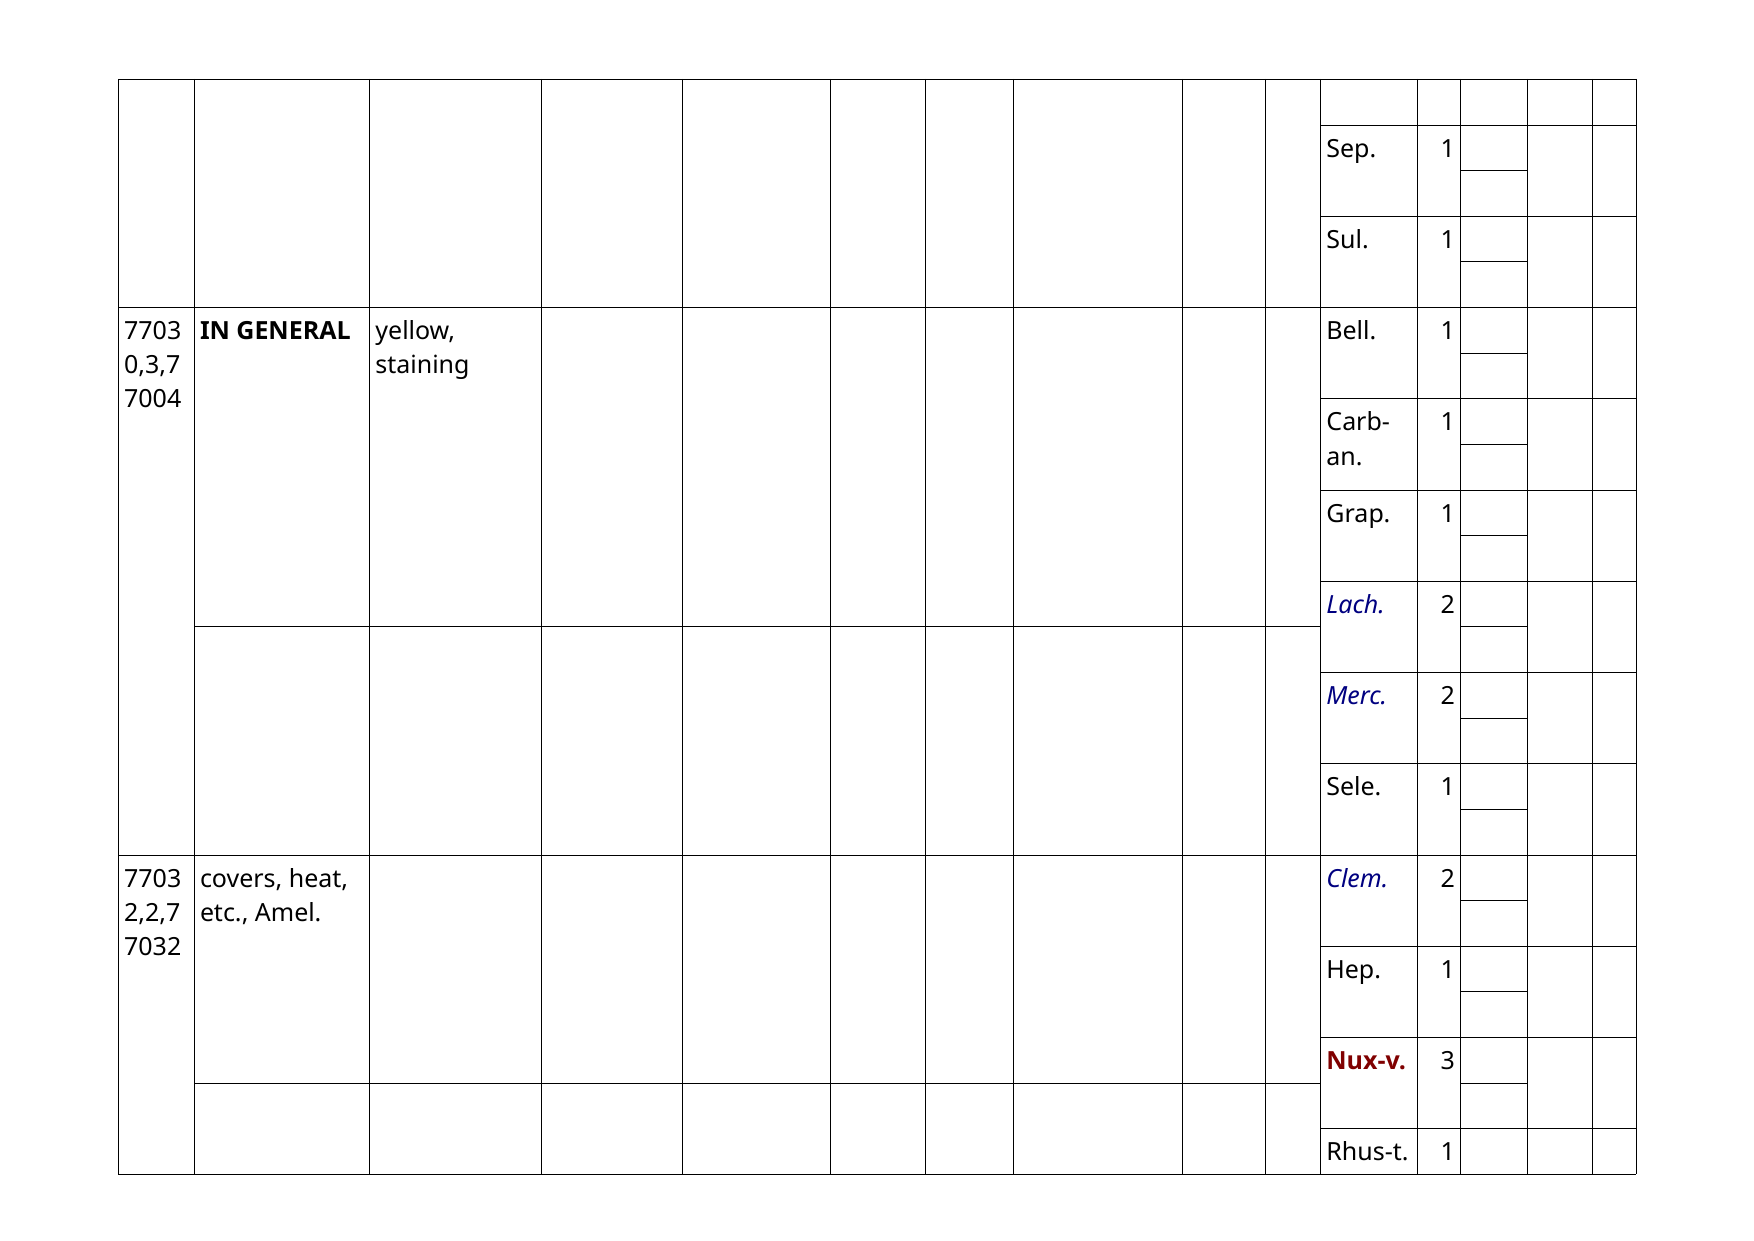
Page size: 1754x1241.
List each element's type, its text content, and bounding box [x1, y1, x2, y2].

table_cell 1 [1418, 308, 1460, 398]
table_cell [1461, 582, 1527, 626]
table_cell [926, 1084, 1013, 1174]
table_cell [1528, 491, 1592, 581]
table_cell Nux-v. [1321, 1038, 1417, 1128]
table_cell [1321, 80, 1417, 124]
table_cell [1593, 1038, 1636, 1128]
table_cell [1266, 856, 1320, 1083]
table_cell Lach. [1321, 582, 1417, 672]
table_cell [1461, 354, 1527, 398]
table_cell [1461, 1084, 1527, 1128]
table_cell [1593, 399, 1636, 489]
table_cell [1593, 856, 1636, 946]
table_cell 1 [1418, 947, 1460, 1037]
table_cell [1528, 80, 1592, 124]
table_cell [831, 308, 925, 626]
table_cell [1014, 856, 1182, 1083]
table_cell [1593, 947, 1636, 1037]
table_cell [1461, 673, 1527, 718]
table_cell [119, 80, 194, 307]
table_cell 3 [1418, 1038, 1460, 1128]
table_cell [542, 308, 682, 626]
table_cell [1593, 1129, 1636, 1174]
table_cell [1266, 80, 1320, 307]
table_cell [831, 1084, 925, 1174]
table_cell Carb-an. [1321, 399, 1417, 489]
table_cell 1 [1418, 126, 1460, 216]
table_cell [542, 1084, 682, 1174]
table_cell [683, 80, 830, 307]
table_cell [831, 80, 925, 307]
table_cell [1183, 627, 1265, 854]
table_cell [683, 1084, 830, 1174]
table_cell [1461, 810, 1527, 854]
table_cell 1 [1418, 1129, 1460, 1174]
table_cell Sul. [1321, 217, 1417, 307]
table_cell [831, 856, 925, 1083]
table_cell [1528, 856, 1592, 946]
table_cell [1461, 217, 1527, 261]
table_cell [831, 627, 925, 854]
table_cell 1 [1418, 399, 1460, 489]
table_cell [1014, 627, 1182, 854]
table_cell 2 [1418, 673, 1460, 763]
table_cell [1461, 719, 1527, 763]
table_cell [1528, 126, 1592, 216]
table_cell in general [195, 308, 369, 626]
table_cell [1183, 80, 1265, 307]
table_cell [370, 627, 541, 854]
table_cell [1528, 582, 1592, 672]
table_cell [195, 1084, 369, 1174]
table_cell Sep. [1321, 126, 1417, 216]
table_cell [1461, 445, 1527, 489]
table_cell [1593, 491, 1636, 581]
table_cell [1461, 992, 1527, 1037]
table_cell [1461, 399, 1527, 444]
table_cell [370, 1084, 541, 1174]
table_cell [1461, 1038, 1527, 1083]
table_cell [1461, 947, 1527, 991]
table_cell Rhus-t. [1321, 1129, 1417, 1174]
table_cell [1528, 1038, 1592, 1128]
table_cell [1461, 308, 1527, 353]
table_cell [683, 627, 830, 854]
table_cell [926, 80, 1013, 307]
table_cell [1593, 673, 1636, 763]
table_cell Clem. [1321, 856, 1417, 946]
table_cell [195, 80, 369, 307]
table_cell [542, 856, 682, 1083]
table_cell [1266, 627, 1320, 854]
table_cell 1 [1418, 764, 1460, 854]
table_cell [1528, 764, 1592, 854]
table_cell Merc. [1321, 673, 1417, 763]
table_cell [926, 308, 1013, 626]
table_cell [1461, 80, 1527, 124]
table_cell 2 [1418, 856, 1460, 946]
table_cell [1461, 901, 1527, 946]
table_cell [1461, 856, 1527, 900]
table_cell [1014, 80, 1182, 307]
table_cell Bell. [1321, 308, 1417, 398]
table_cell [1461, 1129, 1527, 1174]
table_cell [1461, 764, 1527, 809]
table_cell [1593, 80, 1636, 124]
table_cell Sele. [1321, 764, 1417, 854]
table_cell 2 [1418, 582, 1460, 672]
table_cell [542, 80, 682, 307]
table_cell [1418, 80, 1460, 124]
table_cell 77030,3,77004 [119, 308, 194, 854]
table_cell [1461, 536, 1527, 581]
table_cell [1593, 764, 1636, 854]
table_cell [1014, 308, 1182, 626]
table_cell 1 [1418, 491, 1460, 581]
table_cell [1528, 673, 1592, 763]
table_cell [683, 856, 830, 1083]
table_cell Hep. [1321, 947, 1417, 1037]
table_cell [1266, 1084, 1320, 1174]
table_cell [683, 308, 830, 626]
table_cell [1461, 171, 1527, 216]
table_cell [542, 627, 682, 854]
table_cell [1183, 308, 1265, 626]
table_cell [1014, 1084, 1182, 1174]
table_cell Grap. [1321, 491, 1417, 581]
table_cell [370, 856, 541, 1083]
table_cell [1528, 1129, 1592, 1174]
table_cell [1461, 126, 1527, 170]
table_cell [1593, 582, 1636, 672]
table_cell [1461, 262, 1527, 307]
table_cell [1461, 491, 1527, 535]
table_cell [1593, 217, 1636, 307]
table_cell [1528, 399, 1592, 489]
table_cell [195, 627, 369, 854]
table_cell yellow, staining [370, 308, 541, 626]
table_cell [370, 80, 541, 307]
table_cell [1528, 217, 1592, 307]
table_cell [1461, 627, 1527, 672]
table_cell [926, 856, 1013, 1083]
table_cell [1183, 856, 1265, 1083]
table_cell [1528, 308, 1592, 398]
table_cell [1593, 308, 1636, 398]
table_cell [1266, 308, 1320, 626]
table_cell [1593, 126, 1636, 216]
table_cell 77032,2,77032 [119, 856, 194, 1174]
table_cell 1 [1418, 217, 1460, 307]
table_cell [926, 627, 1013, 854]
table_cell covers, heat, etc., Amel. [195, 856, 369, 1083]
table_cell [1528, 947, 1592, 1037]
table_cell [1183, 1084, 1265, 1174]
